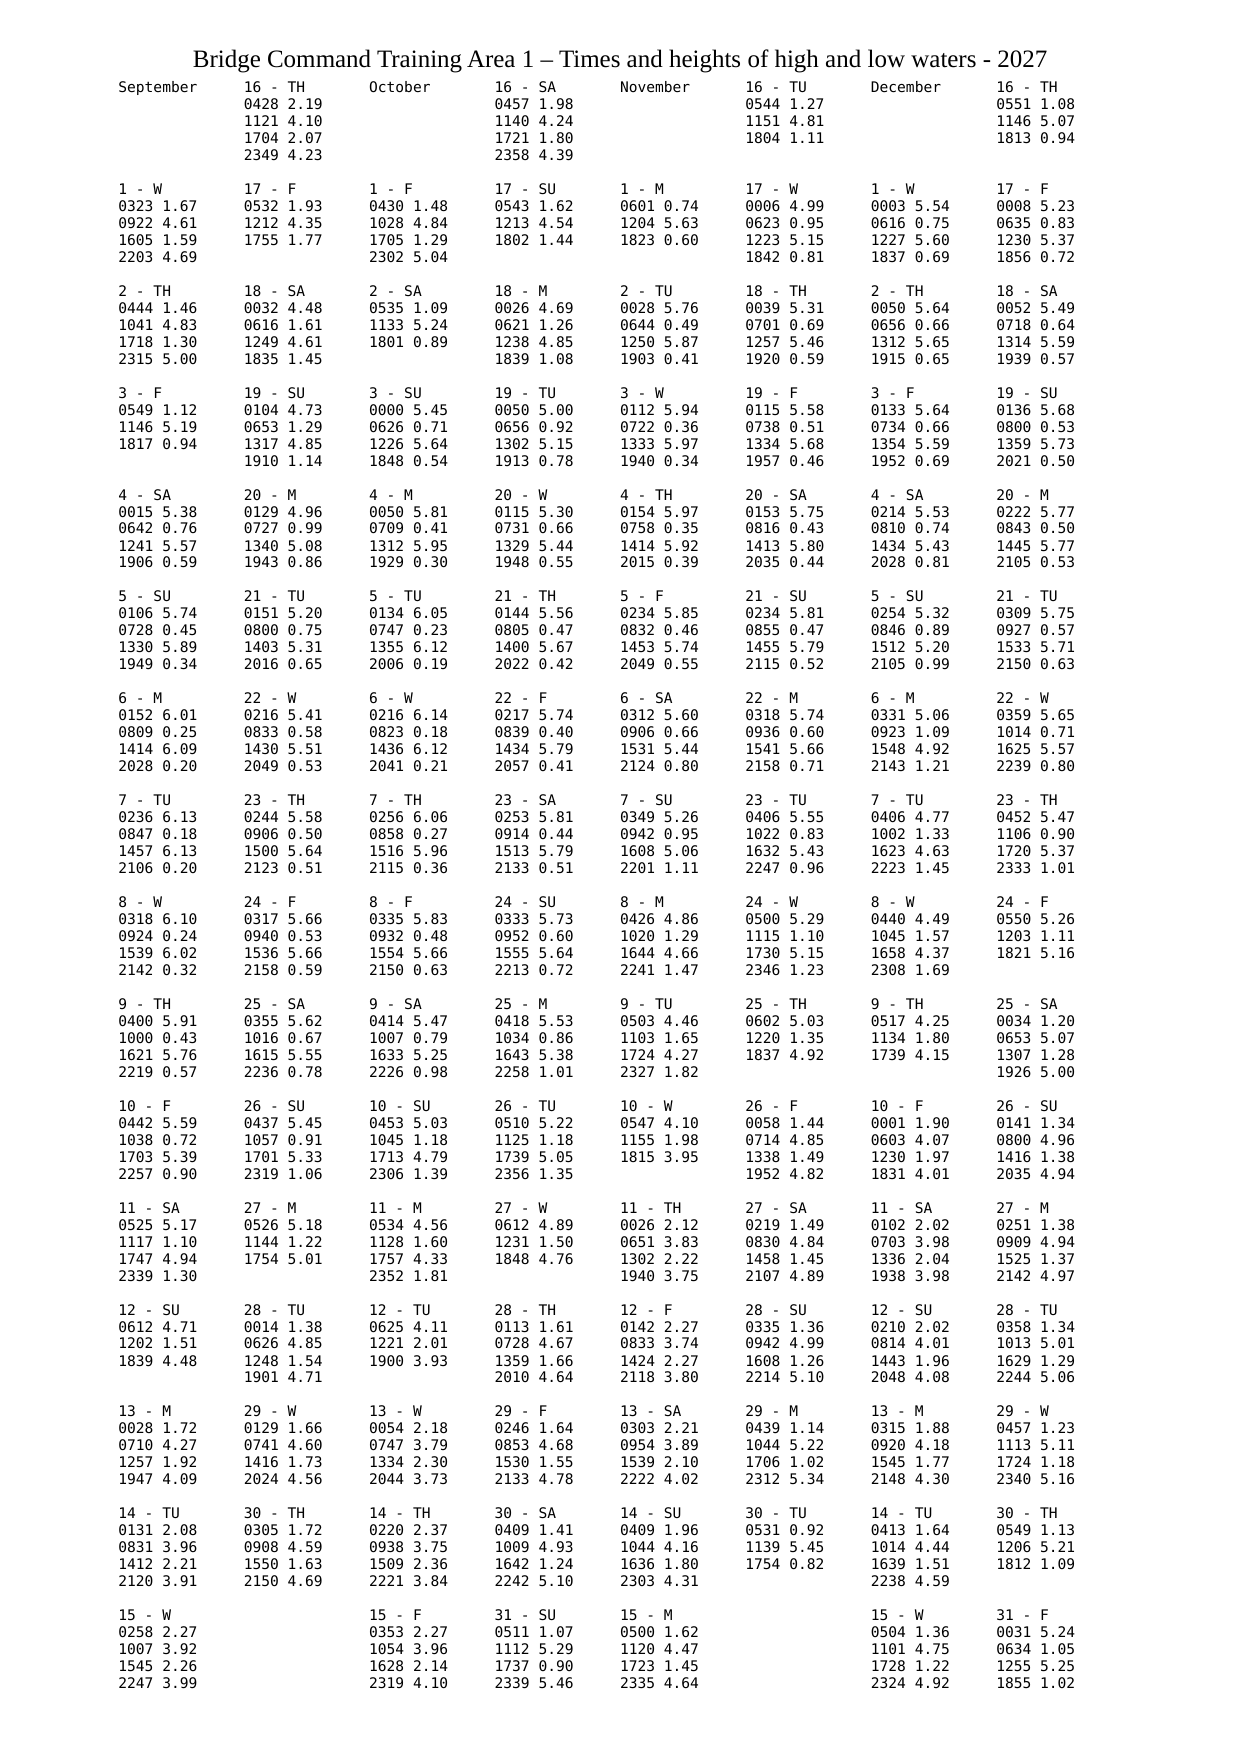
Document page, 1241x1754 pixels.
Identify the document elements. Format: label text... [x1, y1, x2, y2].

text 23 - TH [996, 792, 1122, 809]
text 0626 4.85 [243, 1335, 369, 1352]
text 0656 0.66 [871, 317, 996, 334]
text 1226 5.64 [369, 436, 494, 452]
text 20 - M [996, 486, 1122, 503]
text 12 - SU [871, 1301, 996, 1318]
text 5 - TU [369, 588, 494, 605]
text 27 - M [243, 1199, 369, 1217]
text 1728 1.22 [871, 1658, 996, 1675]
text 1329 5.44 [494, 537, 620, 554]
text 21 - TH [494, 588, 620, 605]
text 2035 4.94 [996, 1166, 1122, 1183]
text 2123 0.51 [243, 860, 369, 877]
text 2115 0.52 [745, 656, 871, 673]
text 0234 5.81 [745, 605, 871, 622]
text 1939 0.57 [996, 351, 1122, 368]
text 2349 4.23 [243, 147, 369, 164]
text 11 - SA [118, 1199, 243, 1217]
text 16 - TH [243, 79, 369, 96]
text 0747 0.23 [369, 622, 494, 639]
text 1221 2.01 [369, 1335, 494, 1352]
text 20 - SA [745, 486, 871, 503]
text 1718 1.30 [118, 334, 243, 351]
text 1705 1.29 [369, 232, 494, 249]
text 2352 1.81 [369, 1267, 494, 1284]
text 22 - W [996, 690, 1122, 707]
text 2150 4.69 [243, 1573, 369, 1590]
text 0136 5.68 [996, 402, 1122, 418]
text 1724 4.27 [620, 1047, 745, 1064]
text 18 - SA [996, 283, 1122, 300]
text 1140 4.24 [494, 113, 620, 130]
text 26 - F [745, 1098, 871, 1115]
text 1000 0.43 [118, 1030, 243, 1047]
text 0244 5.58 [243, 809, 369, 826]
text 6 - W [369, 690, 494, 707]
text 1755 1.77 [243, 232, 369, 249]
text 0833 0.58 [243, 724, 369, 741]
text 0942 4.99 [745, 1335, 871, 1352]
text 0920 4.18 [871, 1437, 996, 1454]
text 0246 1.64 [494, 1420, 620, 1437]
text 1257 5.46 [745, 334, 871, 351]
text 0444 1.46 [118, 300, 243, 317]
text 8 - W [118, 894, 243, 911]
text 2219 0.57 [118, 1064, 243, 1081]
text 0236 6.13 [118, 809, 243, 826]
text 1721 1.80 [494, 130, 620, 147]
text 1754 0.82 [745, 1556, 871, 1573]
text 1436 6.12 [369, 741, 494, 758]
text 1539 6.02 [118, 945, 243, 962]
text 1629 1.29 [996, 1352, 1122, 1369]
text 0428 2.19 [243, 96, 369, 113]
text 0317 5.66 [243, 911, 369, 928]
text 30 - TH [243, 1505, 369, 1522]
text 0414 5.47 [369, 1013, 494, 1030]
text 1403 5.31 [243, 639, 369, 656]
text 0603 4.07 [871, 1132, 996, 1149]
text 2327 1.82 [620, 1064, 745, 1081]
text 1302 2.22 [620, 1251, 745, 1267]
text 2158 0.71 [745, 758, 871, 775]
text 1014 0.71 [996, 724, 1122, 741]
text 0738 0.51 [745, 418, 871, 436]
text 1430 5.51 [243, 741, 369, 758]
text 1 - F [369, 181, 494, 198]
text 0511 1.07 [494, 1624, 620, 1641]
text 2142 0.32 [118, 962, 243, 979]
text 17 - F [996, 181, 1122, 198]
text 0734 0.66 [871, 418, 996, 436]
text 1227 5.60 [871, 232, 996, 249]
text 1434 5.79 [494, 741, 620, 758]
text 1801 0.89 [369, 334, 494, 351]
text 2221 3.84 [369, 1573, 494, 1590]
text 1354 5.59 [871, 436, 996, 452]
text 18 - M [494, 283, 620, 300]
text 0602 5.03 [745, 1013, 871, 1030]
text 25 - M [494, 996, 620, 1013]
text 18 - TH [745, 283, 871, 300]
text 1706 1.02 [745, 1454, 871, 1471]
text 30 - TH [996, 1505, 1122, 1522]
text 1 - M [620, 181, 745, 198]
text 0909 4.94 [996, 1233, 1122, 1251]
text 28 - TH [494, 1301, 620, 1318]
text 29 - W [243, 1403, 369, 1420]
text 2105 0.53 [996, 554, 1122, 571]
text 0113 1.61 [494, 1318, 620, 1335]
text 2133 4.78 [494, 1471, 620, 1488]
text 2312 5.34 [745, 1471, 871, 1488]
text 0256 6.06 [369, 809, 494, 826]
text 1952 0.69 [871, 452, 996, 469]
text 1146 5.19 [118, 418, 243, 436]
text 2143 1.21 [871, 758, 996, 775]
text 0129 4.96 [243, 503, 369, 520]
text 0457 1.98 [494, 96, 620, 113]
text 0701 0.69 [745, 317, 871, 334]
text 1817 0.94 [118, 436, 243, 452]
text 1533 5.71 [996, 639, 1122, 656]
text 6 - M [871, 690, 996, 707]
text 1920 0.59 [745, 351, 871, 368]
text 13 - SA [620, 1403, 745, 1420]
text 1545 1.77 [871, 1454, 996, 1471]
text 2340 5.16 [996, 1471, 1122, 1488]
text 0823 0.18 [369, 724, 494, 741]
text 2105 0.99 [871, 656, 996, 673]
text 6 - M [118, 690, 243, 707]
text 7 - TU [118, 792, 243, 809]
text 0323 1.67 [118, 198, 243, 215]
text 1539 2.10 [620, 1454, 745, 1471]
text 0400 5.91 [118, 1013, 243, 1030]
text 0102 2.02 [871, 1217, 996, 1233]
text 0115 5.30 [494, 503, 620, 520]
text 1608 5.06 [620, 843, 745, 860]
text 1815 3.95 [620, 1149, 745, 1166]
text 1317 4.85 [243, 436, 369, 452]
text 0440 4.49 [871, 911, 996, 928]
text 0039 5.31 [745, 300, 871, 317]
text 8 - M [620, 894, 745, 911]
text 1901 4.71 [243, 1369, 369, 1386]
text 1134 1.80 [871, 1030, 996, 1047]
text 4 - M [369, 486, 494, 503]
text 1704 2.07 [243, 130, 369, 147]
text 0014 1.38 [243, 1318, 369, 1335]
text 1856 0.72 [996, 249, 1122, 266]
text 2222 4.02 [620, 1471, 745, 1488]
text 0644 0.49 [620, 317, 745, 334]
text 2319 1.06 [243, 1166, 369, 1183]
text 1835 1.45 [243, 351, 369, 368]
text 0406 4.77 [871, 809, 996, 826]
text 19 - TU [494, 384, 620, 402]
text 0216 6.14 [369, 707, 494, 724]
text 1605 1.59 [118, 232, 243, 249]
text 3 - SU [369, 384, 494, 402]
text 0222 5.77 [996, 503, 1122, 520]
text 1133 5.24 [369, 317, 494, 334]
text 1608 1.26 [745, 1352, 871, 1369]
text 0216 5.41 [243, 707, 369, 724]
text 0922 4.61 [118, 215, 243, 232]
text 0303 2.21 [620, 1420, 745, 1437]
text 1302 5.15 [494, 436, 620, 452]
text 1117 1.10 [118, 1233, 243, 1251]
text 0219 1.49 [745, 1217, 871, 1233]
text 4 - TH [620, 486, 745, 503]
text 1416 1.38 [996, 1149, 1122, 1166]
text 12 - SU [118, 1301, 243, 1318]
text 16 - TU [745, 79, 871, 96]
text 1044 5.22 [745, 1437, 871, 1454]
text 18 - SA [243, 283, 369, 300]
text 0703 3.98 [871, 1233, 996, 1251]
text 2339 1.30 [118, 1267, 243, 1284]
text 1737 0.90 [494, 1658, 620, 1675]
text 19 - F [745, 384, 871, 402]
text 0112 5.94 [620, 402, 745, 418]
text 25 - SA [243, 996, 369, 1013]
text 0355 5.62 [243, 1013, 369, 1030]
text 1957 0.46 [745, 452, 871, 469]
text 2203 4.69 [118, 249, 243, 266]
text 1839 4.48 [118, 1352, 243, 1369]
text 0832 0.46 [620, 622, 745, 639]
text 14 - SU [620, 1505, 745, 1522]
text 0503 4.46 [620, 1013, 745, 1030]
text 0104 4.73 [243, 402, 369, 418]
text 1016 0.67 [243, 1030, 369, 1047]
text 15 - W [871, 1607, 996, 1624]
text 28 - TU [243, 1301, 369, 1318]
text 1545 2.26 [118, 1658, 243, 1675]
text 0452 5.47 [996, 809, 1122, 826]
text 1223 5.15 [745, 232, 871, 249]
text 19 - SU [996, 384, 1122, 402]
text 2041 0.21 [369, 758, 494, 775]
text 2306 1.39 [369, 1166, 494, 1183]
text 12 - F [620, 1301, 745, 1318]
text 0134 6.05 [369, 605, 494, 622]
text 1054 3.96 [369, 1641, 494, 1658]
text 0906 0.66 [620, 724, 745, 741]
text 27 - W [494, 1199, 620, 1217]
text 0547 4.10 [620, 1115, 745, 1132]
text 7 - SU [620, 792, 745, 809]
text 2115 0.36 [369, 860, 494, 877]
text 1453 5.74 [620, 639, 745, 656]
text 1513 5.79 [494, 843, 620, 860]
text 2028 0.20 [118, 758, 243, 775]
text 2308 1.69 [871, 962, 996, 979]
text 12 - TU [369, 1301, 494, 1318]
text 2048 4.08 [871, 1369, 996, 1386]
text 0923 1.09 [871, 724, 996, 741]
text 1929 0.30 [369, 554, 494, 571]
text 1915 0.65 [871, 351, 996, 368]
text 0731 0.66 [494, 520, 620, 537]
text 1204 5.63 [620, 215, 745, 232]
text 1412 2.21 [118, 1556, 243, 1573]
text 2358 4.39 [494, 147, 620, 164]
text 13 - M [118, 1403, 243, 1420]
text 2049 0.55 [620, 656, 745, 673]
text 0651 3.83 [620, 1233, 745, 1251]
text 1615 5.55 [243, 1047, 369, 1064]
text 0741 4.60 [243, 1437, 369, 1454]
text 9 - SA [369, 996, 494, 1013]
text 0809 0.25 [118, 724, 243, 741]
text 1837 0.69 [871, 249, 996, 266]
text 1336 2.04 [871, 1251, 996, 1267]
text 2236 0.78 [243, 1064, 369, 1081]
text 13 - W [369, 1403, 494, 1420]
text 22 - M [745, 690, 871, 707]
text 2150 0.63 [996, 656, 1122, 673]
text 17 - W [745, 181, 871, 198]
text 1754 5.01 [243, 1251, 369, 1267]
text 1416 1.73 [243, 1454, 369, 1471]
text 0924 0.24 [118, 928, 243, 945]
text 0234 5.85 [620, 605, 745, 622]
text 24 - F [996, 894, 1122, 911]
text 1424 2.27 [620, 1352, 745, 1369]
text 0359 5.65 [996, 707, 1122, 724]
text 29 - W [996, 1403, 1122, 1420]
text 1128 1.60 [369, 1233, 494, 1251]
text 25 - SA [996, 996, 1122, 1013]
text 1443 1.96 [871, 1352, 996, 1369]
text 16 - SA [494, 79, 620, 96]
text 0810 0.74 [871, 520, 996, 537]
text 0406 5.55 [745, 809, 871, 826]
text 1823 0.60 [620, 232, 745, 249]
text 20 - W [494, 486, 620, 503]
text 1414 5.92 [620, 537, 745, 554]
text 1632 5.43 [745, 843, 871, 860]
text 2106 0.20 [118, 860, 243, 877]
text 15 - F [369, 1607, 494, 1624]
text 2324 4.92 [871, 1675, 996, 1692]
text 1312 5.65 [871, 334, 996, 351]
text 2133 0.51 [494, 860, 620, 877]
text 1400 5.67 [494, 639, 620, 656]
text 21 - SU [745, 588, 871, 605]
text 1455 5.79 [745, 639, 871, 656]
text 1038 0.72 [118, 1132, 243, 1149]
text 9 - TH [871, 996, 996, 1013]
text 0940 0.53 [243, 928, 369, 945]
text 14 - TU [118, 1505, 243, 1522]
text 0510 5.22 [494, 1115, 620, 1132]
text 1155 1.98 [620, 1132, 745, 1149]
text 0830 4.84 [745, 1233, 871, 1251]
text 0853 4.68 [494, 1437, 620, 1454]
text 31 - SU [494, 1607, 620, 1624]
text 1848 0.54 [369, 452, 494, 469]
text 1903 0.41 [620, 351, 745, 368]
text 1938 3.98 [871, 1267, 996, 1284]
text 0914 0.44 [494, 826, 620, 843]
text 0315 1.88 [871, 1420, 996, 1437]
text 1541 5.66 [745, 741, 871, 758]
text 1120 4.47 [620, 1641, 745, 1658]
text 26 - TU [494, 1098, 620, 1115]
text 1041 4.83 [118, 317, 243, 334]
text 6 - SA [620, 690, 745, 707]
text 0758 0.35 [620, 520, 745, 537]
text 0847 0.18 [118, 826, 243, 843]
text 1230 5.37 [996, 232, 1122, 249]
text 1948 0.55 [494, 554, 620, 571]
text 2214 5.10 [745, 1369, 871, 1386]
text 0437 5.45 [243, 1115, 369, 1132]
text 0952 0.60 [494, 928, 620, 945]
text 0253 5.81 [494, 809, 620, 826]
text 1330 5.89 [118, 639, 243, 656]
text 30 - TU [745, 1505, 871, 1522]
text 1333 5.97 [620, 436, 745, 452]
text 1 - W [118, 181, 243, 198]
text 1940 3.75 [620, 1267, 745, 1284]
text 1028 4.84 [369, 215, 494, 232]
text 2302 5.04 [369, 249, 494, 266]
text 0714 4.85 [745, 1132, 871, 1149]
text 1747 4.94 [118, 1251, 243, 1267]
text 2303 4.31 [620, 1573, 745, 1590]
text 1644 4.66 [620, 945, 745, 962]
text 0457 1.23 [996, 1420, 1122, 1437]
text 2124 0.80 [620, 758, 745, 775]
text 1628 2.14 [369, 1658, 494, 1675]
text 26 - SU [996, 1098, 1122, 1115]
text 0152 6.01 [118, 707, 243, 724]
text 21 - TU [996, 588, 1122, 605]
text 0028 1.72 [118, 1420, 243, 1437]
text 0833 3.74 [620, 1335, 745, 1352]
text 0709 0.41 [369, 520, 494, 537]
text 0544 1.27 [745, 96, 871, 113]
text 1013 5.01 [996, 1335, 1122, 1352]
text 1057 0.91 [243, 1132, 369, 1149]
text 2244 5.06 [996, 1369, 1122, 1386]
text 1926 5.00 [996, 1064, 1122, 1081]
text 28 - SU [745, 1301, 871, 1318]
text 1855 1.02 [996, 1675, 1122, 1692]
text 1812 1.09 [996, 1556, 1122, 1573]
text 30 - SA [494, 1505, 620, 1522]
text 2242 5.10 [494, 1573, 620, 1590]
text 1639 1.51 [871, 1556, 996, 1573]
text 24 - F [243, 894, 369, 911]
text September [118, 79, 243, 96]
text 0718 0.64 [996, 317, 1122, 334]
text 1509 2.36 [369, 1556, 494, 1573]
text 1525 1.37 [996, 1251, 1122, 1267]
text 1139 5.45 [745, 1539, 871, 1556]
text 1625 5.57 [996, 741, 1122, 758]
text 0616 0.75 [871, 215, 996, 232]
text 0151 5.20 [243, 605, 369, 622]
text 22 - W [243, 690, 369, 707]
text 1512 5.20 [871, 639, 996, 656]
text 0635 0.83 [996, 215, 1122, 232]
text 1257 1.92 [118, 1454, 243, 1471]
text 1203 1.11 [996, 928, 1122, 945]
text 1113 5.11 [996, 1437, 1122, 1454]
text 1255 5.25 [996, 1658, 1122, 1675]
text 1212 4.35 [243, 215, 369, 232]
text 1947 4.09 [118, 1471, 243, 1488]
text 2257 0.90 [118, 1166, 243, 1183]
text 0331 5.06 [871, 707, 996, 724]
text 0710 4.27 [118, 1437, 243, 1454]
text 1555 5.64 [494, 945, 620, 962]
text 1554 5.66 [369, 945, 494, 962]
text 2142 4.97 [996, 1267, 1122, 1284]
text 29 - F [494, 1403, 620, 1420]
text 1034 0.86 [494, 1030, 620, 1047]
text 1002 1.33 [871, 826, 996, 843]
text 1 - W [871, 181, 996, 198]
text 1248 1.54 [243, 1352, 369, 1369]
text 11 - SA [871, 1199, 996, 1217]
text 1115 1.10 [745, 928, 871, 945]
text 0251 1.38 [996, 1217, 1122, 1233]
text 11 - M [369, 1199, 494, 1217]
text 22 - F [494, 690, 620, 707]
text 0052 5.49 [996, 300, 1122, 317]
text 2024 4.56 [243, 1471, 369, 1488]
text 0549 1.12 [118, 402, 243, 418]
text 1636 1.80 [620, 1556, 745, 1573]
text 1531 5.44 [620, 741, 745, 758]
text 1338 1.49 [745, 1149, 871, 1166]
text 1007 0.79 [369, 1030, 494, 1047]
text 1837 4.92 [745, 1047, 871, 1064]
text 0141 1.34 [996, 1115, 1122, 1132]
text 0006 4.99 [745, 198, 871, 215]
text 0601 0.74 [620, 198, 745, 215]
text 2148 4.30 [871, 1471, 996, 1488]
text 0312 5.60 [620, 707, 745, 724]
text 0906 0.50 [243, 826, 369, 843]
text 25 - TH [745, 996, 871, 1013]
text 0728 4.67 [494, 1335, 620, 1352]
text 0626 0.71 [369, 418, 494, 436]
text 1355 6.12 [369, 639, 494, 656]
text 2 - TH [871, 283, 996, 300]
text 2241 1.47 [620, 962, 745, 979]
text 0115 5.58 [745, 402, 871, 418]
text 1307 1.28 [996, 1047, 1122, 1064]
text 0831 3.96 [118, 1539, 243, 1556]
text 24 - W [745, 894, 871, 911]
text 1910 1.14 [243, 452, 369, 469]
text 4 - SA [871, 486, 996, 503]
text 2213 0.72 [494, 962, 620, 979]
text 0549 1.13 [996, 1522, 1122, 1539]
text 2339 5.46 [494, 1675, 620, 1692]
text 2057 0.41 [494, 758, 620, 775]
text 0535 1.09 [369, 300, 494, 317]
text 29 - M [745, 1403, 871, 1420]
text 1839 1.08 [494, 351, 620, 368]
text 0550 5.26 [996, 911, 1122, 928]
text 2 - TH [118, 283, 243, 300]
text 1312 5.95 [369, 537, 494, 554]
text 1112 5.29 [494, 1641, 620, 1658]
text 21 - TU [243, 588, 369, 605]
text 1414 6.09 [118, 741, 243, 758]
text 1943 0.86 [243, 554, 369, 571]
text 0026 4.69 [494, 300, 620, 317]
text 1804 1.11 [745, 130, 871, 147]
text 0050 5.64 [871, 300, 996, 317]
text 1334 2.30 [369, 1454, 494, 1471]
text 5 - F [620, 588, 745, 605]
text 0800 0.75 [243, 622, 369, 639]
text 1621 5.76 [118, 1047, 243, 1064]
text 0106 5.74 [118, 605, 243, 622]
text 3 - F [118, 384, 243, 402]
text 1802 1.44 [494, 232, 620, 249]
text 1101 4.75 [871, 1641, 996, 1658]
text 0623 0.95 [745, 215, 871, 232]
text 0722 0.36 [620, 418, 745, 436]
text 1536 5.66 [243, 945, 369, 962]
text 1314 5.59 [996, 334, 1122, 351]
text 0008 5.23 [996, 198, 1122, 215]
text 0210 2.02 [871, 1318, 996, 1335]
text 1831 4.01 [871, 1166, 996, 1183]
text 0058 1.44 [745, 1115, 871, 1132]
text 0453 5.03 [369, 1115, 494, 1132]
text 0358 1.34 [996, 1318, 1122, 1335]
text 0309 5.75 [996, 605, 1122, 622]
text 1730 5.15 [745, 945, 871, 962]
text 1434 5.43 [871, 537, 996, 554]
text 0409 1.96 [620, 1522, 745, 1539]
text 0220 2.37 [369, 1522, 494, 1539]
text 0003 5.54 [871, 198, 996, 215]
text 1151 4.81 [745, 113, 871, 130]
text 0814 4.01 [871, 1335, 996, 1352]
text 0612 4.71 [118, 1318, 243, 1335]
text 5 - SU [871, 588, 996, 605]
text 1720 5.37 [996, 843, 1122, 860]
text 0800 4.96 [996, 1132, 1122, 1149]
text 26 - SU [243, 1098, 369, 1115]
text 2223 1.45 [871, 860, 996, 877]
text 2016 0.65 [243, 656, 369, 673]
text 0551 1.08 [996, 96, 1122, 113]
text 23 - TU [745, 792, 871, 809]
text 0129 1.66 [243, 1420, 369, 1437]
text 0621 1.26 [494, 317, 620, 334]
text 1643 5.38 [494, 1047, 620, 1064]
text 2319 4.10 [369, 1675, 494, 1692]
text 2021 0.50 [996, 452, 1122, 469]
text 0305 1.72 [243, 1522, 369, 1539]
text 1007 3.92 [118, 1641, 243, 1658]
text 3 - W [620, 384, 745, 402]
text 0534 4.56 [369, 1217, 494, 1233]
text 1757 4.33 [369, 1251, 494, 1267]
text 1230 1.97 [871, 1149, 996, 1166]
text 0927 0.57 [996, 622, 1122, 639]
text 0015 5.38 [118, 503, 243, 520]
text 2150 0.63 [369, 962, 494, 979]
text 1813 0.94 [996, 130, 1122, 147]
text 0504 1.36 [871, 1624, 996, 1641]
text 0214 5.53 [871, 503, 996, 520]
text 1530 1.55 [494, 1454, 620, 1471]
text 0409 1.41 [494, 1522, 620, 1539]
text 2044 3.73 [369, 1471, 494, 1488]
text 1445 5.77 [996, 537, 1122, 554]
text 0349 5.26 [620, 809, 745, 826]
text 1900 3.93 [369, 1352, 494, 1369]
text 2258 1.01 [494, 1064, 620, 1081]
text 1821 5.16 [996, 945, 1122, 962]
text 2201 1.11 [620, 860, 745, 877]
text 0728 0.45 [118, 622, 243, 639]
text December [871, 79, 996, 96]
text 1703 5.39 [118, 1149, 243, 1166]
text 1457 6.13 [118, 843, 243, 860]
text 0543 1.62 [494, 198, 620, 215]
text 2356 1.35 [494, 1166, 620, 1183]
text 0133 5.64 [871, 402, 996, 418]
text 0028 5.76 [620, 300, 745, 317]
text 23 - TH [243, 792, 369, 809]
text 0144 5.56 [494, 605, 620, 622]
text 15 - M [620, 1607, 745, 1624]
text 0442 5.59 [118, 1115, 243, 1132]
text 8 - F [369, 894, 494, 911]
text 0131 2.08 [118, 1522, 243, 1539]
text 0642 0.76 [118, 520, 243, 537]
text 10 - F [871, 1098, 996, 1115]
text 3 - F [871, 384, 996, 402]
text November [620, 79, 745, 96]
text 0254 5.32 [871, 605, 996, 622]
text 0430 1.48 [369, 198, 494, 215]
text 2049 0.53 [243, 758, 369, 775]
text 1359 5.73 [996, 436, 1122, 452]
text 1906 0.59 [118, 554, 243, 571]
text 0318 5.74 [745, 707, 871, 724]
text 31 - F [996, 1607, 1122, 1624]
text 1952 4.82 [745, 1166, 871, 1183]
text 1633 5.25 [369, 1047, 494, 1064]
text 9 - TH [118, 996, 243, 1013]
text 0938 3.75 [369, 1539, 494, 1556]
text 2346 1.23 [745, 962, 871, 979]
text 0142 2.27 [620, 1318, 745, 1335]
text 2 - SA [369, 283, 494, 300]
text 0954 3.89 [620, 1437, 745, 1454]
text 0001 1.90 [871, 1115, 996, 1132]
text 1144 1.22 [243, 1233, 369, 1251]
text 0747 3.79 [369, 1437, 494, 1454]
text 1045 1.57 [871, 928, 996, 945]
text 2022 0.42 [494, 656, 620, 673]
text 0526 5.18 [243, 1217, 369, 1233]
text 1642 1.24 [494, 1556, 620, 1573]
text 27 - M [996, 1199, 1122, 1217]
text 0616 1.61 [243, 317, 369, 334]
text 20 - M [243, 486, 369, 503]
text 1202 1.51 [118, 1335, 243, 1352]
text 14 - TU [871, 1505, 996, 1522]
text 0532 1.93 [243, 198, 369, 215]
text 0531 0.92 [745, 1522, 871, 1539]
text 0932 0.48 [369, 928, 494, 945]
text 0942 0.95 [620, 826, 745, 843]
text October [369, 79, 494, 96]
text 0026 2.12 [620, 1217, 745, 1233]
text 1701 5.33 [243, 1149, 369, 1166]
text 0034 1.20 [996, 1013, 1122, 1030]
text 10 - W [620, 1098, 745, 1115]
text 0855 0.47 [745, 622, 871, 639]
text 0908 4.59 [243, 1539, 369, 1556]
text 0846 0.89 [871, 622, 996, 639]
text 0656 0.92 [494, 418, 620, 436]
text 2010 4.64 [494, 1369, 620, 1386]
text 1848 4.76 [494, 1251, 620, 1267]
text 17 - F [243, 181, 369, 198]
text 8 - W [871, 894, 996, 911]
text 2238 4.59 [871, 1573, 996, 1590]
text 0335 1.36 [745, 1318, 871, 1335]
text 1516 5.96 [369, 843, 494, 860]
text 0054 2.18 [369, 1420, 494, 1437]
text 4 - SA [118, 486, 243, 503]
text 1220 1.35 [745, 1030, 871, 1047]
text 15 - W [118, 1607, 243, 1624]
text 1913 0.78 [494, 452, 620, 469]
text 2107 4.89 [745, 1267, 871, 1284]
text 0439 1.14 [745, 1420, 871, 1437]
text 0858 0.27 [369, 826, 494, 843]
text 1014 4.44 [871, 1539, 996, 1556]
text 11 - TH [620, 1199, 745, 1217]
text 0258 2.27 [118, 1624, 243, 1641]
text 2315 5.00 [118, 351, 243, 368]
text 0031 5.24 [996, 1624, 1122, 1641]
text 0727 0.99 [243, 520, 369, 537]
text 1213 4.54 [494, 215, 620, 232]
text 1739 4.15 [871, 1047, 996, 1064]
text 1206 5.21 [996, 1539, 1122, 1556]
text 1949 0.34 [118, 656, 243, 673]
text 1623 4.63 [871, 843, 996, 860]
text 0843 0.50 [996, 520, 1122, 537]
text 1723 1.45 [620, 1658, 745, 1675]
text 2335 4.64 [620, 1675, 745, 1692]
text 1713 4.79 [369, 1149, 494, 1166]
text 1249 4.61 [243, 334, 369, 351]
text 0816 0.43 [745, 520, 871, 537]
text 1241 5.57 [118, 537, 243, 554]
text 1739 5.05 [494, 1149, 620, 1166]
text 1238 4.85 [494, 334, 620, 351]
text 0318 6.10 [118, 911, 243, 928]
text 13 - M [871, 1403, 996, 1420]
text 1045 1.18 [369, 1132, 494, 1149]
text 1548 4.92 [871, 741, 996, 758]
text 0805 0.47 [494, 622, 620, 639]
text 0353 2.27 [369, 1624, 494, 1641]
text 0612 4.89 [494, 1217, 620, 1233]
text 1500 5.64 [243, 843, 369, 860]
text 0500 1.62 [620, 1624, 745, 1641]
text 2035 0.44 [745, 554, 871, 571]
text 1413 5.80 [745, 537, 871, 554]
text 0653 5.07 [996, 1030, 1122, 1047]
text 2118 3.80 [620, 1369, 745, 1386]
text 1340 5.08 [243, 537, 369, 554]
text 1550 1.63 [243, 1556, 369, 1573]
text 0525 5.17 [118, 1217, 243, 1233]
text 0154 5.97 [620, 503, 745, 520]
text 2015 0.39 [620, 554, 745, 571]
text 2226 0.98 [369, 1064, 494, 1081]
text 1020 1.29 [620, 928, 745, 945]
text 1250 5.87 [620, 334, 745, 351]
text 17 - SU [494, 181, 620, 198]
text 1103 1.65 [620, 1030, 745, 1047]
text 2 - TU [620, 283, 745, 300]
text 0500 5.29 [745, 911, 871, 928]
text 1658 4.37 [871, 945, 996, 962]
text 0032 4.48 [243, 300, 369, 317]
text 23 - SA [494, 792, 620, 809]
text 5 - SU [118, 588, 243, 605]
text 0936 0.60 [745, 724, 871, 741]
text 2158 0.59 [243, 962, 369, 979]
text 2028 0.81 [871, 554, 996, 571]
text 0418 5.53 [494, 1013, 620, 1030]
text 0634 1.05 [996, 1641, 1122, 1658]
text 1146 5.07 [996, 113, 1122, 130]
text 0426 4.86 [620, 911, 745, 928]
text 0839 0.40 [494, 724, 620, 741]
text 0333 5.73 [494, 911, 620, 928]
text 0050 5.00 [494, 402, 620, 418]
text 1231 1.50 [494, 1233, 620, 1251]
text 0800 0.53 [996, 418, 1122, 436]
text 7 - TH [369, 792, 494, 809]
text 2333 1.01 [996, 860, 1122, 877]
text 2006 0.19 [369, 656, 494, 673]
text 2239 0.80 [996, 758, 1122, 775]
text 28 - TU [996, 1301, 1122, 1318]
text 2247 3.99 [118, 1675, 243, 1692]
text 24 - SU [494, 894, 620, 911]
text 1359 1.66 [494, 1352, 620, 1369]
text 0000 5.45 [369, 402, 494, 418]
text 1724 1.18 [996, 1454, 1122, 1471]
text 1044 4.16 [620, 1539, 745, 1556]
text 1940 0.34 [620, 452, 745, 469]
text 2247 0.96 [745, 860, 871, 877]
text 1121 4.10 [243, 113, 369, 130]
text 1106 0.90 [996, 826, 1122, 843]
text 1842 0.81 [745, 249, 871, 266]
text 0653 1.29 [243, 418, 369, 436]
text 0625 4.11 [369, 1318, 494, 1335]
text 16 - TH [996, 79, 1122, 96]
text 1022 0.83 [745, 826, 871, 843]
text 14 - TH [369, 1505, 494, 1522]
text 0517 4.25 [871, 1013, 996, 1030]
text 1009 4.93 [494, 1539, 620, 1556]
text 1125 1.18 [494, 1132, 620, 1149]
text 10 - F [118, 1098, 243, 1115]
text 0153 5.75 [745, 503, 871, 520]
text 0413 1.64 [871, 1522, 996, 1539]
text 1458 1.45 [745, 1251, 871, 1267]
text 0335 5.83 [369, 911, 494, 928]
text 0050 5.81 [369, 503, 494, 520]
text 2120 3.91 [118, 1573, 243, 1590]
text 27 - SA [745, 1199, 871, 1217]
text 10 - SU [369, 1098, 494, 1115]
text 1334 5.68 [745, 436, 871, 452]
text 7 - TU [871, 792, 996, 809]
text 9 - TU [620, 996, 745, 1013]
text 0217 5.74 [494, 707, 620, 724]
text 19 - SU [243, 384, 369, 402]
